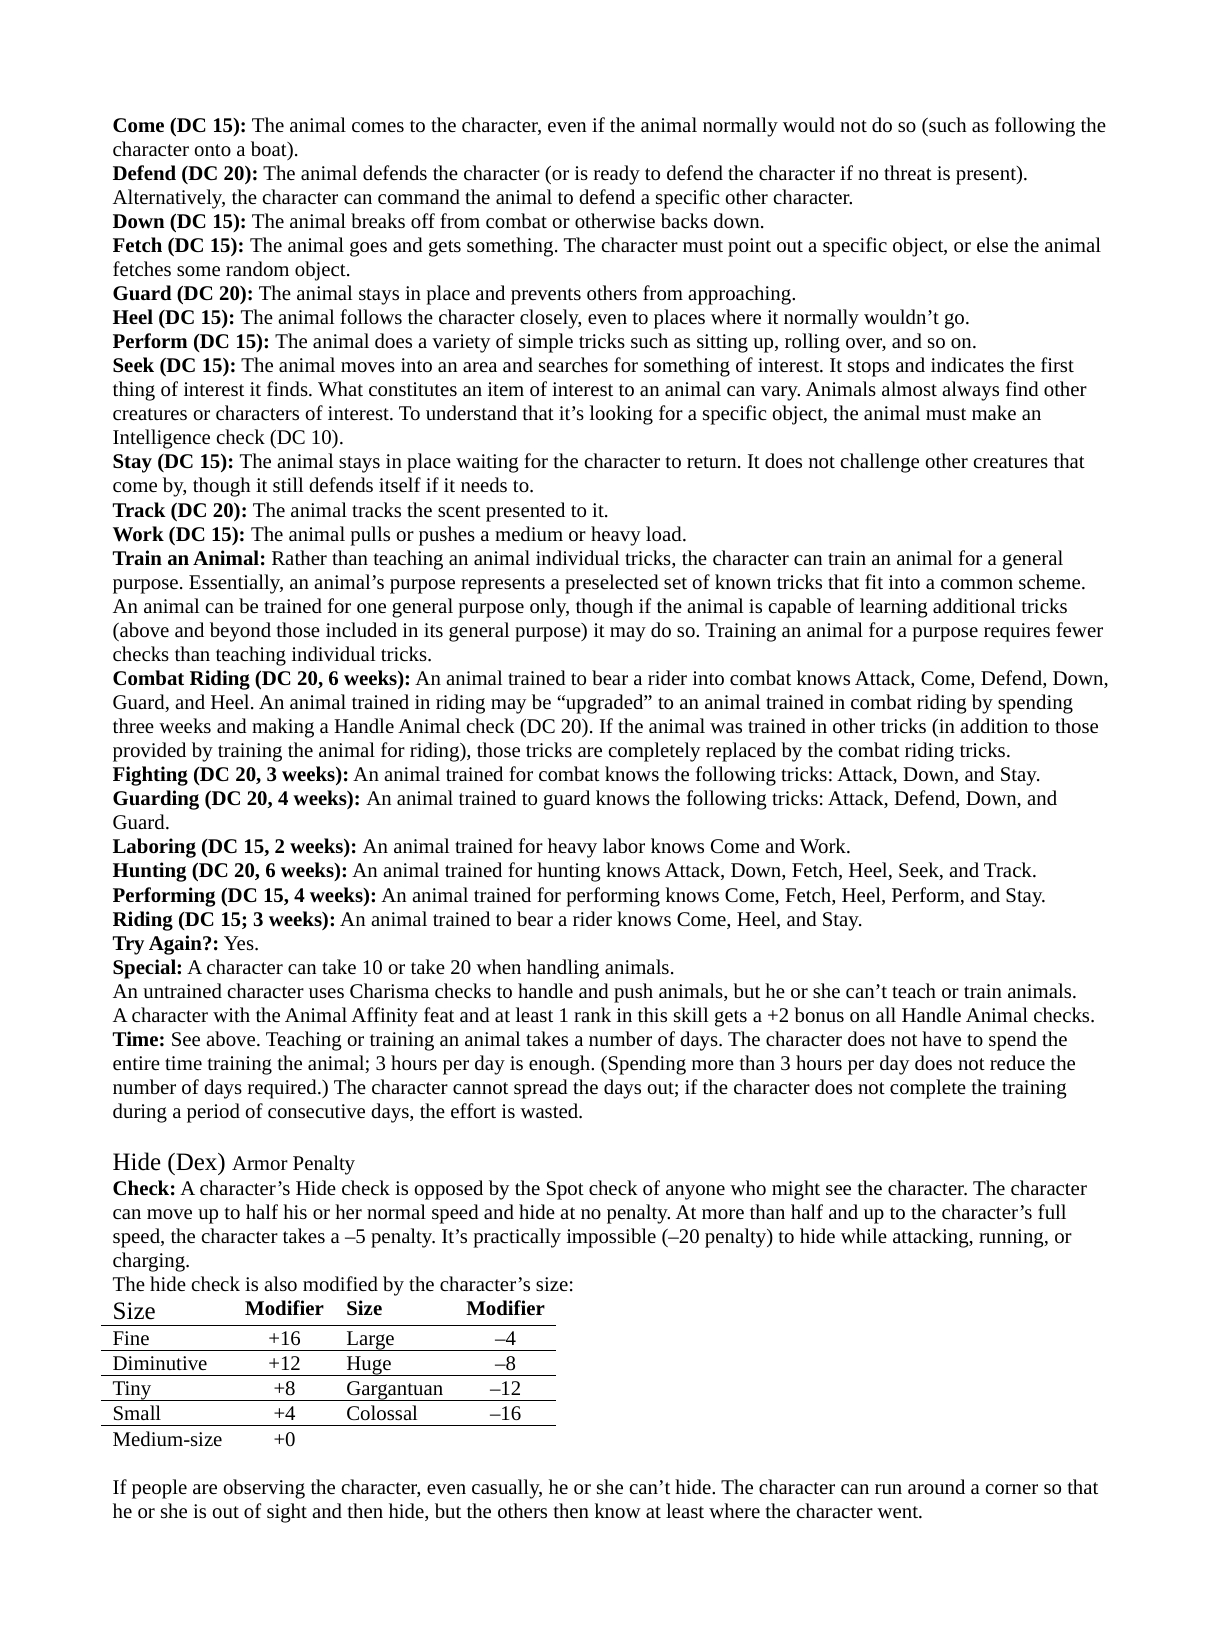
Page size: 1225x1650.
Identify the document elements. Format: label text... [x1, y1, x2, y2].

text Time: See above. Teaching or training an animal takes a number of days. The character does not have to spend the entire time training the animal; 3 hours per day is enough. (Spending more than 3 hours per day does not reduce the number of days required.) The character cannot spread the days out; if the character does not complete the training during a period of consecutive days, the effort is wasted. [112, 1027, 1112, 1123]
text Seek (DC 15): The animal moves into an area and searches for something of interest. It stops and indicates the first thing of interest it finds. What constitutes an item of interest to an animal can vary. Animals almost always find other creatures or characters of interest. To understand that it’s looking for a specific object, the animal must make an Intelligence check (DC 10). [112, 353, 1112, 449]
text Heel (DC 15): The animal follows the character closely, even to places where it normally wouldn’t go. [112, 305, 1112, 329]
table_cell –16 [455, 1401, 556, 1425]
table_cell Huge [335, 1351, 455, 1375]
text Special: A character can take 10 or take 20 when handling animals. [112, 955, 1112, 979]
table_cell +8 [234, 1376, 335, 1400]
table_cell Small [101, 1401, 234, 1425]
table_cell +0 [234, 1426, 335, 1451]
text Laboring (DC 15, 2 weeks): An animal trained for heavy labor knows Come and Work. [112, 834, 1112, 858]
table_cell [455, 1426, 556, 1451]
text An untrained character uses Charisma checks to handle and push animals, but he or she can’t teach or train animals. [112, 979, 1112, 1003]
text Defend (DC 20): The animal defends the character (or is ready to defend the character if no threat is present). Alternatively, the character can command the animal to defend a specific other character. [112, 161, 1112, 209]
table_cell Tiny [101, 1376, 234, 1400]
table_cell [335, 1426, 455, 1451]
table_cell Gargantuan [335, 1376, 455, 1400]
text A character with the Animal Affinity feat and at least 1 rank in this skill gets a +2 bonus on all Handle Animal checks. [112, 1003, 1112, 1027]
table_cell Large [335, 1326, 455, 1350]
table_header Size [335, 1296, 455, 1325]
table_cell –8 [455, 1351, 556, 1375]
text Combat Riding (DC 20, 6 weeks): An animal trained to bear a rider into combat knows Attack, Come, Defend, Down, Guard, and Heel. An animal trained in riding may be “upgraded” to an animal trained in combat riding by spending three weeks and making a Handle Animal check (DC 20). If the animal was trained in other tricks (in addition to those provided by training the animal for riding), those tricks are completely replaced by the combat riding tricks. [112, 666, 1112, 762]
table_cell –4 [455, 1326, 556, 1350]
text Guard (DC 20): The animal stays in place and prevents others from approaching. [112, 281, 1112, 305]
text Stay (DC 15): The animal stays in place waiting for the character to return. It does not challenge other creatures that come by, though it still defends itself if it needs to. [112, 449, 1112, 497]
text Guarding (DC 20, 4 weeks): An animal trained to guard knows the following tricks: Attack, Defend, Down, and Guard. [112, 786, 1112, 834]
text Performing (DC 15, 4 weeks): An animal trained for per­forming knows Come, Fetch, Heel, Perform, and Stay. [112, 882, 1112, 907]
text Fighting (DC 20, 3 weeks): An animal trained for combat knows the following tricks: Attack, Down, and Stay. [112, 762, 1112, 786]
table_cell +12 [234, 1351, 335, 1375]
table_cell Medium-size [101, 1426, 234, 1451]
text Fetch (DC 15): The animal goes and gets something. The character must point out a specific object, or else the animal fetches some random object. [112, 233, 1112, 281]
text If people are observing the character, even casually, he or she can’t hide. The character can run around a corner so that he or she is out of sight and then hide, but the others then know at least where the character went. [112, 1474, 1112, 1523]
text Train an Animal: Rather than teaching an animal individual tricks, the character can train an animal for a general purpose. Essentially, an animal’s purpose represents a preselected set of known tricks that fit into a common scheme. An animal can be trained for one general purpose only, though if the animal is capable of learning additional tricks (above and beyond those included in its general purpose) it may do so. Training an animal for a purpose requires fewer checks than teaching individual tricks. [112, 546, 1112, 666]
table_header Modifier [234, 1296, 335, 1325]
text Riding (DC 15; 3 weeks): An animal trained to bear a rider knows Come, Heel, and Stay. [112, 907, 1112, 931]
table_header Size [101, 1296, 234, 1325]
text Try Again?: Yes. [112, 931, 1112, 955]
table_cell Fine [101, 1326, 234, 1350]
text Track (DC 20): The animal tracks the scent presented to it. [112, 497, 1112, 522]
table_cell +4 [234, 1401, 335, 1425]
text Hide (Dex) Armor Penalty [112, 1147, 1112, 1176]
text Perform (DC 15): The animal does a variety of simple tricks such as sitting up, rolling over, and so on. [112, 329, 1112, 353]
table_header Modifier [455, 1296, 556, 1325]
text Hunting (DC 20, 6 weeks): An animal trained for hunting knows Attack, Down, Fetch, Heel, Seek, and Track. [112, 858, 1112, 882]
text Down (DC 15): The animal breaks off from combat or otherwise backs down. [112, 209, 1112, 233]
table_cell –12 [455, 1376, 556, 1400]
table_cell +16 [234, 1326, 335, 1350]
table_cell Colossal [335, 1401, 455, 1425]
table_cell Diminutive [101, 1351, 234, 1375]
text The hide check is also modified by the character’s size: [112, 1272, 1112, 1296]
text Check: A character’s Hide check is opposed by the Spot check of anyone who might see the character. The character can move up to half his or her normal speed and hide at no penalty. At more than half and up to the character’s full speed, the character takes a –5 penalty. It’s practically impossible (–20 penalty) to hide while attacking, running, or charging. [112, 1176, 1112, 1272]
text Come (DC 15): The animal comes to the character, even if the animal normally would not do so (such as following the character onto a boat). [112, 112, 1112, 161]
text Work (DC 15): The animal pulls or pushes a medium or heavy load. [112, 522, 1112, 546]
